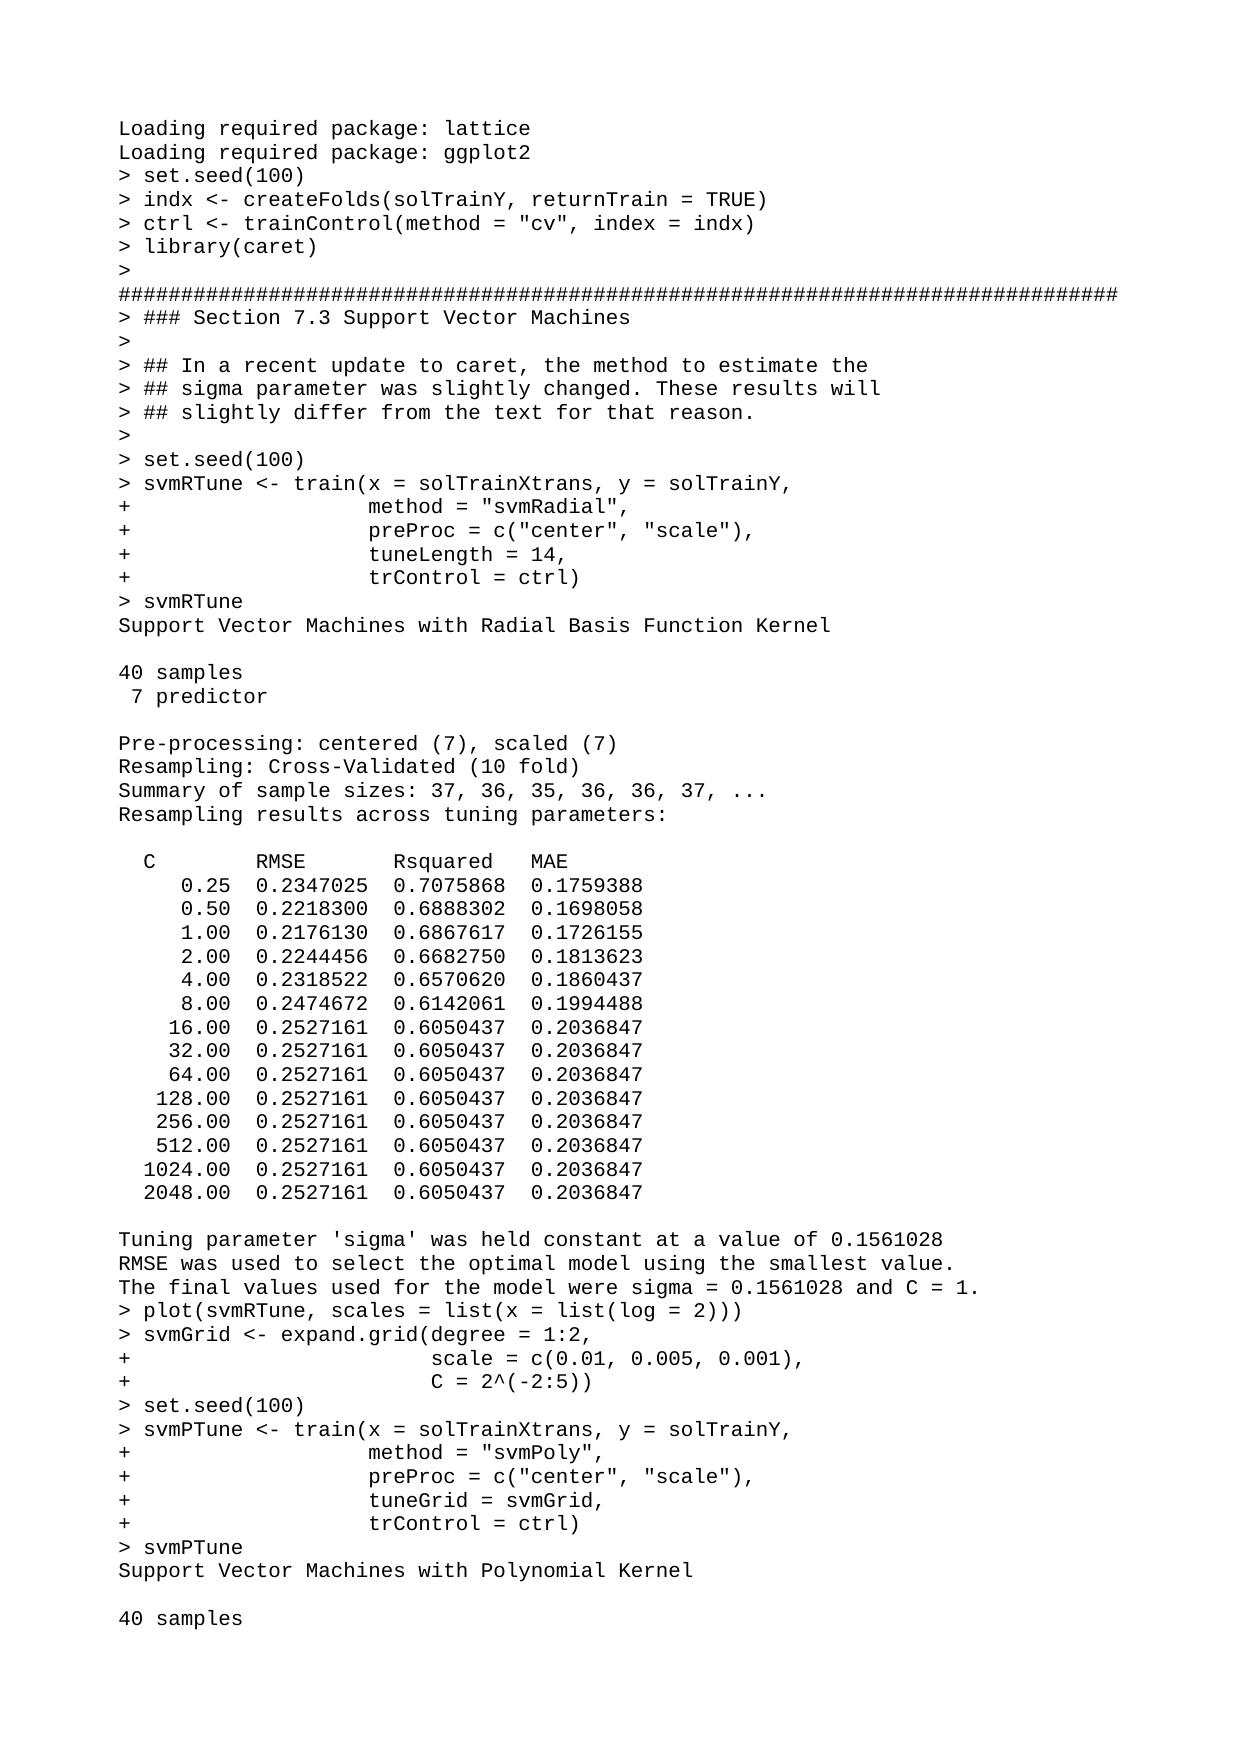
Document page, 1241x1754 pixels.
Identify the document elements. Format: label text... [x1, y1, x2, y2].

text 0.25 0.2347025 0.7075868 0.1759388 [118, 875, 1122, 898]
text + C = 2^(-2:5)) [118, 1371, 1122, 1395]
text + trControl = ctrl) [118, 567, 1122, 591]
text 4.00 0.2318522 0.6570620 0.1860437 [118, 969, 1122, 993]
text Loading required package: lattice [118, 118, 1122, 142]
text > svmPTune <- train(x = solTrainXtrans, y = solTrainY, [118, 1419, 1122, 1442]
text 40 samples [118, 1608, 1122, 1631]
text > indx <- createFolds(solTrainY, returnTrain = TRUE) [118, 189, 1122, 213]
text The final values used for the model were sigma = 0.1561028 and C = 1. [118, 1277, 1122, 1300]
text + tuneLength = 14, [118, 544, 1122, 567]
text 256.00 0.2527161 0.6050437 0.2036847 [118, 1111, 1122, 1135]
text 64.00 0.2527161 0.6050437 0.2036847 [118, 1064, 1122, 1088]
text > svmPTune [118, 1537, 1122, 1561]
text Support Vector Machines with Radial Basis Function Kernel [118, 615, 1122, 638]
text > [118, 426, 1122, 449]
text > svmGrid <- expand.grid(degree = 1:2, [118, 1324, 1122, 1348]
text Loading required package: ggplot2 [118, 142, 1122, 165]
text Summary of sample sizes: 37, 36, 35, 36, 36, 37, ... [118, 780, 1122, 804]
text 16.00 0.2527161 0.6050437 0.2036847 [118, 1017, 1122, 1040]
text 32.00 0.2527161 0.6050437 0.2036847 [118, 1040, 1122, 1064]
text > set.seed(100) [118, 165, 1122, 189]
text 2.00 0.2244456 0.6682750 0.1813623 [118, 946, 1122, 969]
text > ### Section 7.3 Support Vector Machines [118, 307, 1122, 331]
text + method = "svmPoly", [118, 1442, 1122, 1466]
text 512.00 0.2527161 0.6050437 0.2036847 [118, 1135, 1122, 1158]
text Pre-processing: centered (7), scaled (7) [118, 733, 1122, 757]
text 2048.00 0.2527161 0.6050437 0.2036847 [118, 1182, 1122, 1206]
text > svmRTune [118, 591, 1122, 615]
text 7 predictor [118, 686, 1122, 709]
text > [118, 331, 1122, 354]
text Support Vector Machines with Polynomial Kernel [118, 1561, 1122, 1584]
text > ################################################################################ [118, 260, 1122, 307]
text + tuneGrid = svmGrid, [118, 1489, 1122, 1513]
text + scale = c(0.01, 0.005, 0.001), [118, 1348, 1122, 1371]
text Resampling: Cross-Validated (10 fold) [118, 757, 1122, 780]
text > ## sigma parameter was slightly changed. These results will [118, 378, 1122, 402]
text Tuning parameter 'sigma' was held constant at a value of 0.1561028 [118, 1229, 1122, 1253]
text > ## In a recent update to caret, the method to estimate the [118, 354, 1122, 378]
text 0.50 0.2218300 0.6888302 0.1698058 [118, 898, 1122, 922]
text 8.00 0.2474672 0.6142061 0.1994488 [118, 993, 1122, 1017]
text C RMSE Rsquared MAE [118, 851, 1122, 875]
text > ctrl <- trainControl(method = "cv", index = indx) [118, 213, 1122, 236]
text 128.00 0.2527161 0.6050437 0.2036847 [118, 1088, 1122, 1111]
text 40 samples [118, 662, 1122, 686]
text + preProc = c("center", "scale"), [118, 1466, 1122, 1489]
text Resampling results across tuning parameters: [118, 804, 1122, 827]
text > plot(svmRTune, scales = list(x = list(log = 2))) [118, 1300, 1122, 1324]
text 1.00 0.2176130 0.6867617 0.1726155 [118, 922, 1122, 946]
text + method = "svmRadial", [118, 496, 1122, 520]
text > ## slightly differ from the text for that reason. [118, 402, 1122, 426]
text + trControl = ctrl) [118, 1513, 1122, 1537]
text > svmRTune <- train(x = solTrainXtrans, y = solTrainY, [118, 473, 1122, 496]
text RMSE was used to select the optimal model using the smallest value. [118, 1253, 1122, 1277]
text > set.seed(100) [118, 1395, 1122, 1419]
text + preProc = c("center", "scale"), [118, 520, 1122, 544]
text 1024.00 0.2527161 0.6050437 0.2036847 [118, 1158, 1122, 1182]
text > library(caret) [118, 236, 1122, 260]
text > set.seed(100) [118, 449, 1122, 473]
